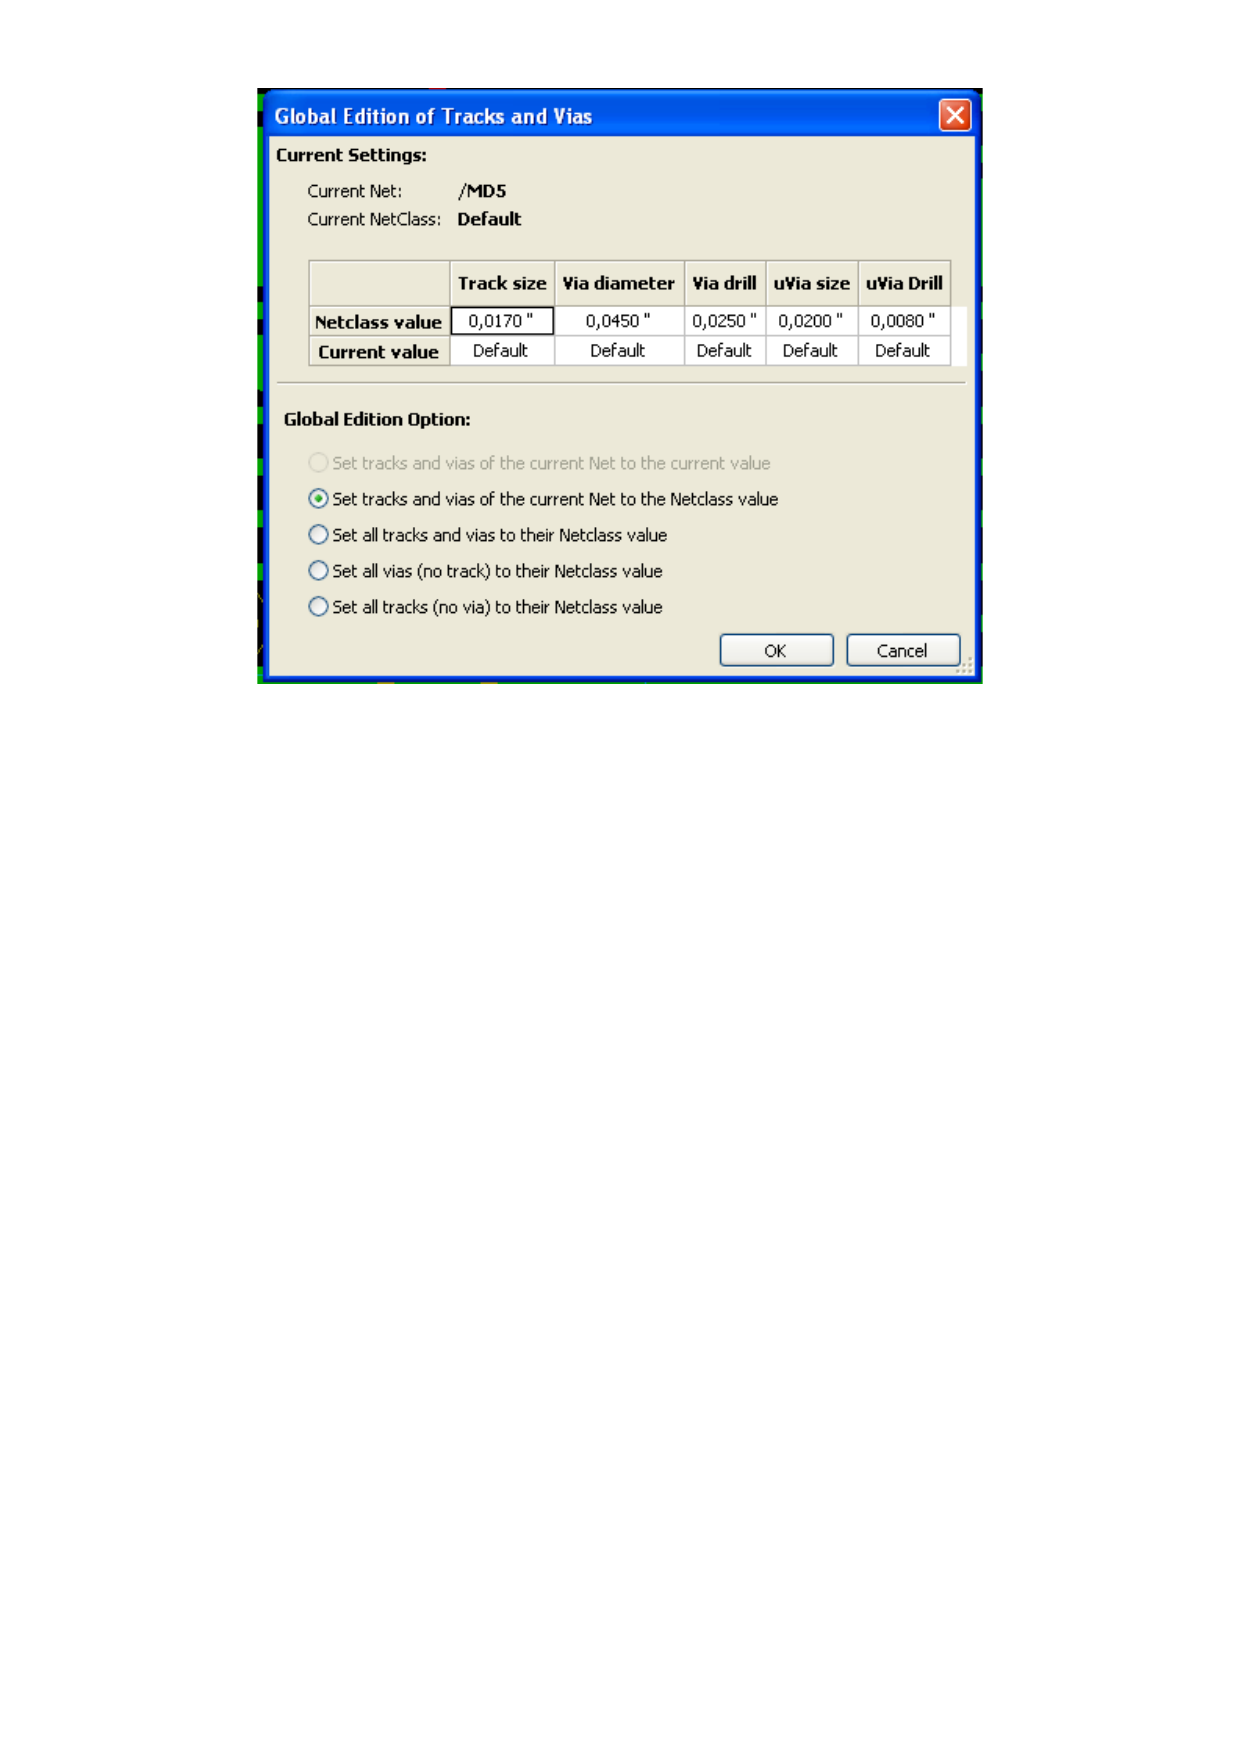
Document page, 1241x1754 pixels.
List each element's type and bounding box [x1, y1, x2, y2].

picture [257, 88, 983, 684]
